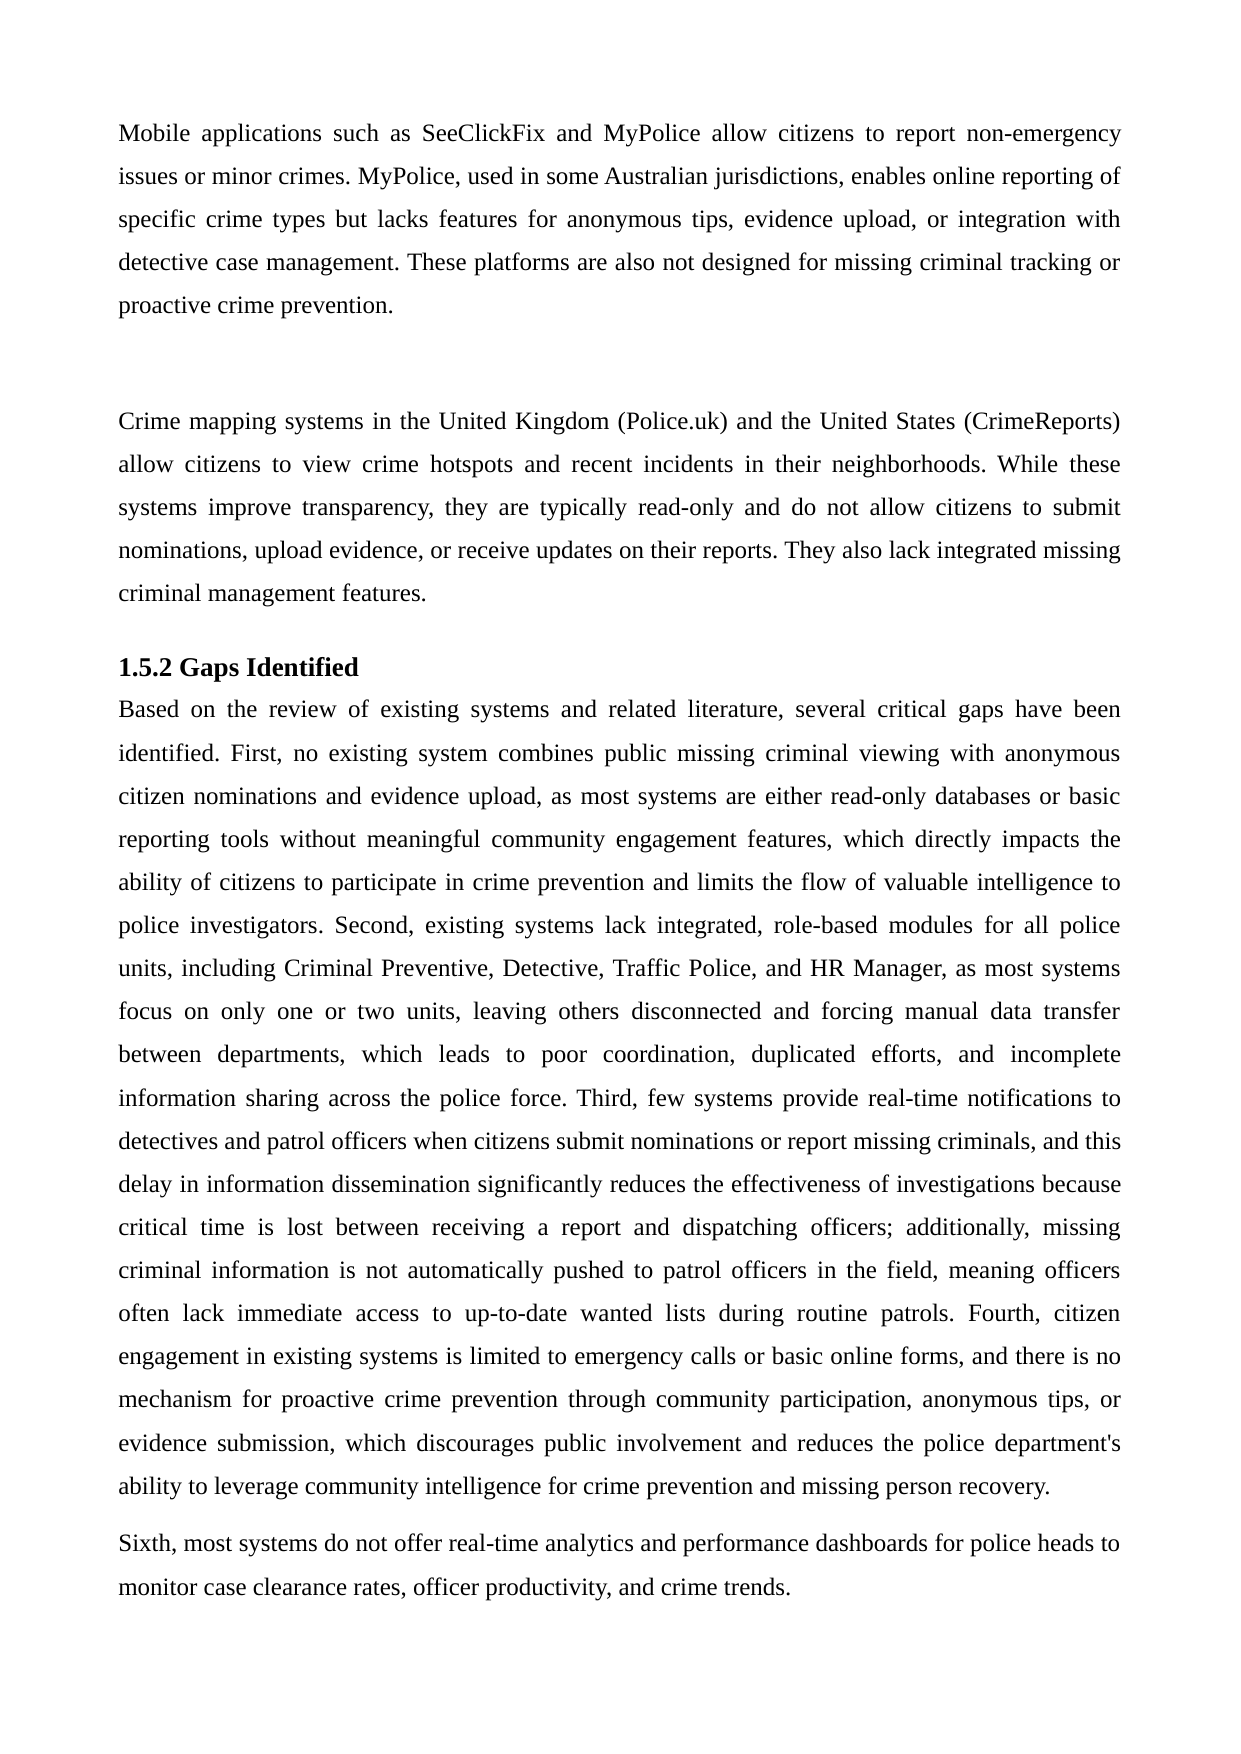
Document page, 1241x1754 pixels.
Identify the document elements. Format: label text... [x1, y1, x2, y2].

text Mobile applications such as SeeClickFix and MyPolice allow citizens to report non-emergency issues or minor crimes. MyPolice, used in some Australian jurisdictions, enables online reporting of specific crime types but lacks features for anonymous tips, evidence upload, or integration with detective case management. These platforms are also not designed for missing criminal tracking or proactive crime prevention. [118, 118, 1122, 319]
text Based on the review of existing systems and related literature, several critical gaps have been identified. First, no existing system combines public missing criminal viewing with anonymous citizen nominations and evidence upload, as most systems are either read-only databases or basic reporting tools without meaningful community engagement features, which directly impacts the ability of citizens to participate in crime prevention and limits the flow of valuable intelligence to police investigators. Second, existing systems lack integrated, role-based modules for all police units, including Criminal Preventive, Detective, Traffic Police, and HR Manager, as most systems focus on only one or two units, leaving others disconnected and forcing manual data transfer between departments, which leads to poor coordination, duplicated efforts, and incomplete information sharing across the police force. Third, few systems provide real-time notifications to detectives and patrol officers when citizens submit nominations or report missing criminals, and this delay in information dissemination significantly reduces the effectiveness of investigations because critical time is lost between receiving a report and dispatching officers; additionally, missing criminal information is not automatically pushed to patrol officers in the field, meaning officers often lack immediate access to up-to-date wanted lists during routine patrols. Fourth, citizen engagement in existing systems is limited to emergency calls or basic online forms, and there is no mechanism for proactive crime prevention through community participation, anonymous tips, or evidence submission, which discourages public involvement and reduces the police department's ability to leverage community intelligence for crime prevention and missing person recovery. [118, 694, 1122, 1499]
text Sixth, most systems do not offer real-time analytics and performance dashboards for police heads to monitor case clearance rates, officer productivity, and crime trends. [118, 1528, 1122, 1600]
text Crime mapping systems in the United Kingdom (Police.uk) and the United States (CrimeReports) allow citizens to view crime hotspots and recent incidents in their neighborhoods. While these systems improve transparency, they are typically read-only and do not allow citizens to submit nominations, upload evidence, or receive updates on their reports. They also lack integrated missing criminal management features. [118, 406, 1122, 607]
subtitle 1.5.2 Gaps Identified [118, 651, 1122, 682]
